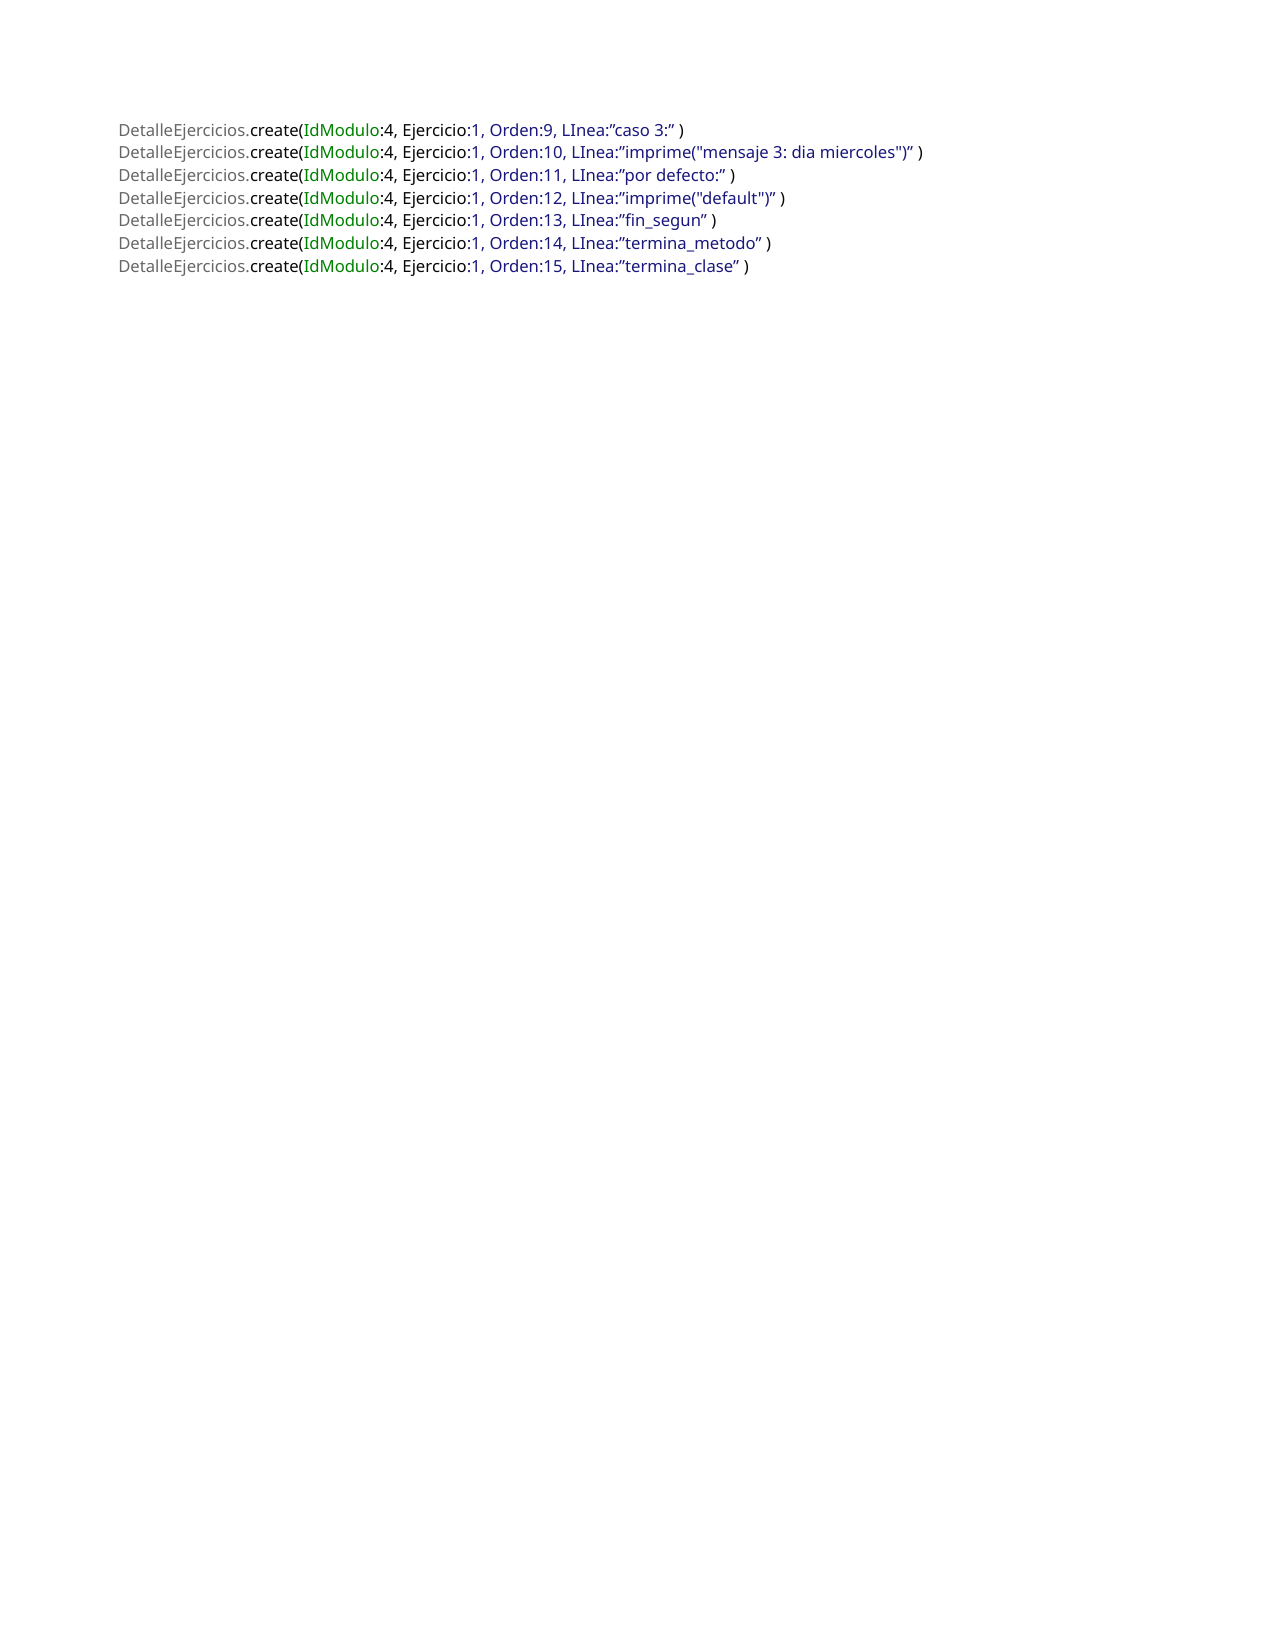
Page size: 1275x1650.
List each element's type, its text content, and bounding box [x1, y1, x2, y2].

text DetalleEjercicios.create(IdModulo:4, Ejercicio:1, Orden:15, LInea:”termina_clase” ) [118, 254, 1157, 277]
text DetalleEjercicios.create(IdModulo:4, Ejercicio:1, Orden:11, LInea:”por defecto:” ) [118, 163, 1157, 186]
text DetalleEjercicios.create(IdModulo:4, Ejercicio:1, Orden:12, LInea:”imprime("default")” ) [118, 186, 1157, 209]
text DetalleEjercicios.create(IdModulo:4, Ejercicio:1, Orden:14, LInea:”termina_metodo” ) [118, 232, 1157, 254]
text DetalleEjercicios.create(IdModulo:4, Ejercicio:1, Orden:9, LInea:”caso 3:” ) [118, 118, 1157, 141]
text DetalleEjercicios.create(IdModulo:4, Ejercicio:1, Orden:13, LInea:”fin_segun” ) [118, 209, 1157, 232]
text DetalleEjercicios.create(IdModulo:4, Ejercicio:1, Orden:10, LInea:”imprime("mensaje 3: dia miercoles")” ) [118, 141, 1157, 163]
